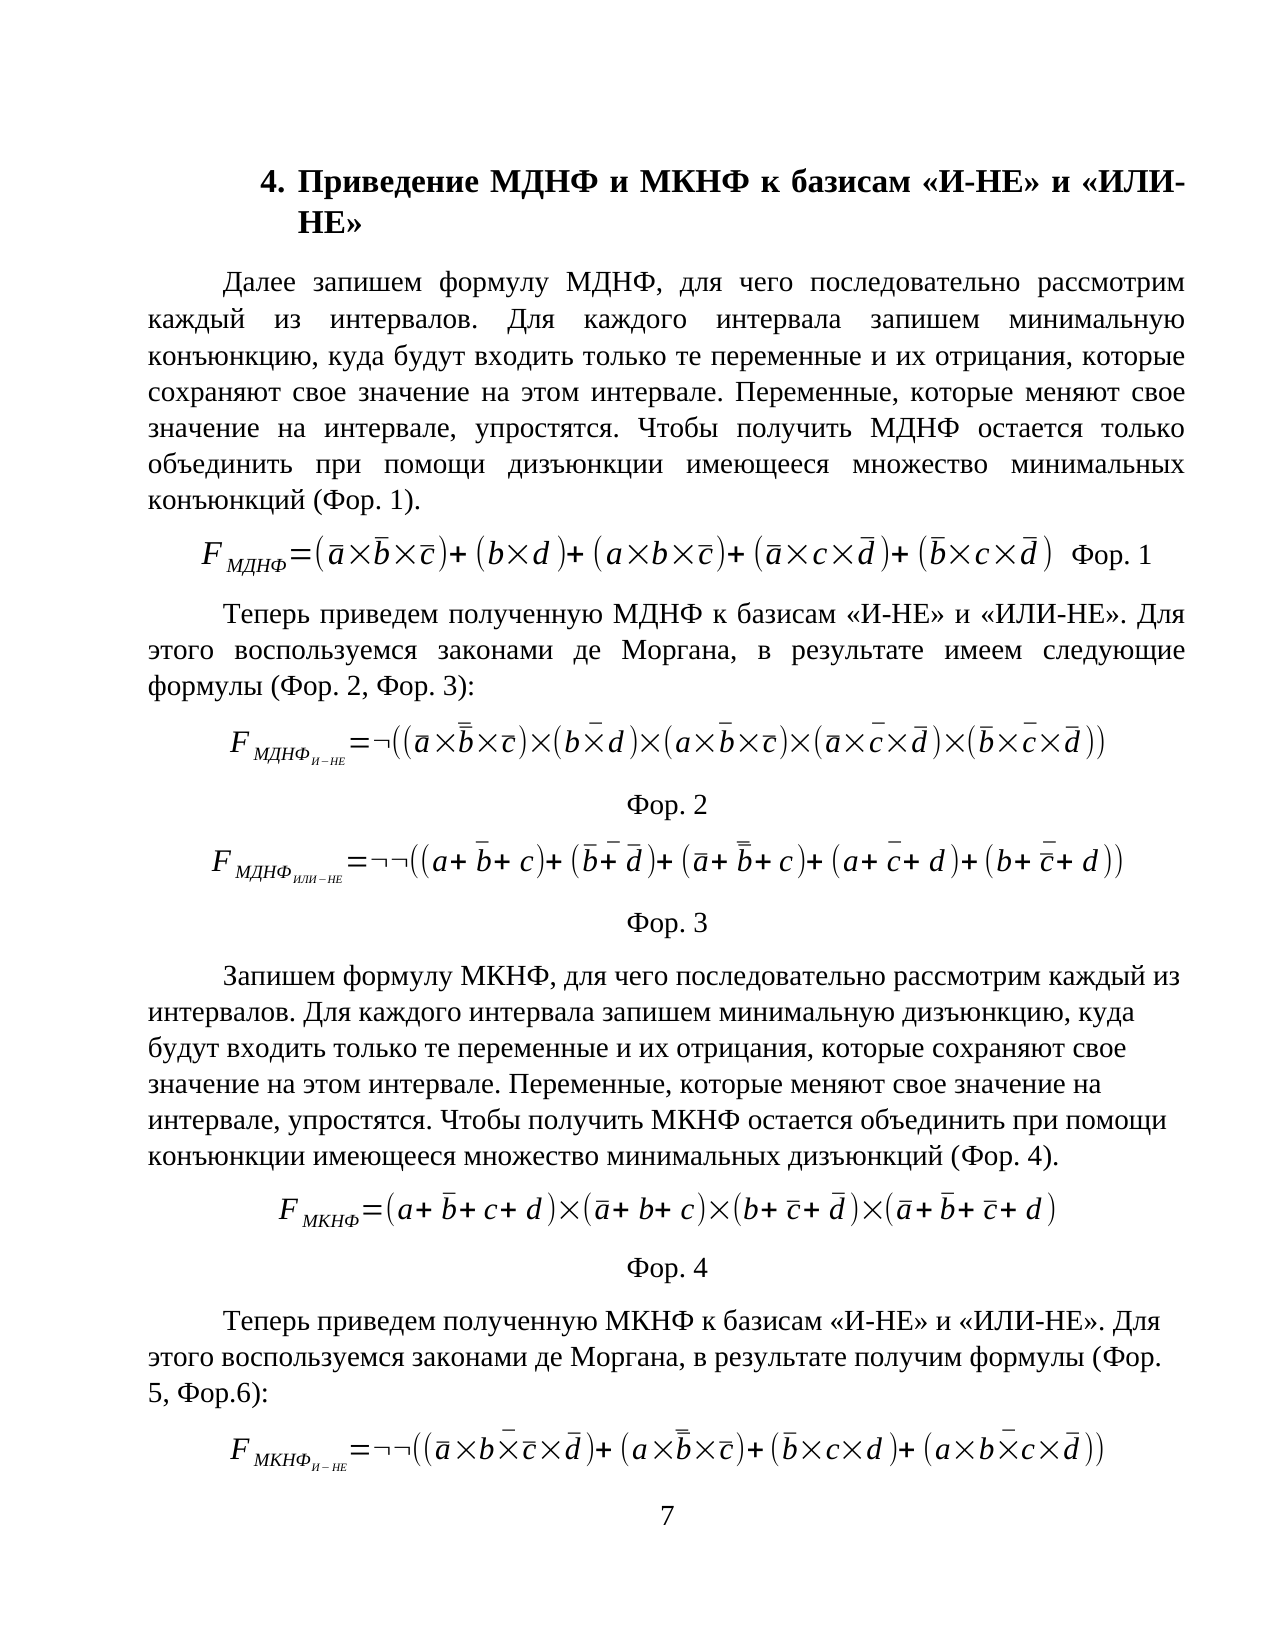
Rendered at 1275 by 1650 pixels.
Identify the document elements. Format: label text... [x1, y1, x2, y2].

text Запишем формулу МКНФ, для чего последовательно рассмотрим каждый из интервалов. Для каждого интервала запишем минимальную дизъюнкцию, куда будут входить только те переменные и их отрицания, которые сохраняют свое значение на этом интервале. Переменные, которые меняют свое значение на интервале, упростятся. Чтобы получить МКНФ остается объединить при помощи конъюнкции имеющееся множество минимальных дизъюнкций (Фор. 4). [148, 958, 1186, 1172]
text Фор. 3 [148, 905, 1186, 938]
text Фор. 4 [148, 1250, 1186, 1283]
text Теперь приведем полученную МКНФ к базисам «И-НЕ» и «ИЛИ-НЕ». Для этого воспользуемся законами де Моргана, в результате получим формулы (Фор. 5, Фор.6): [148, 1303, 1186, 1408]
text Теперь приведем полученную МДНФ к базисам «И-НЕ» и «ИЛИ-НЕ». Для этого воспользуемся законами де Моргана, в результате имеем следующие формулы (Фор. 2, Фор. 3): [148, 596, 1186, 702]
text Фор. 1 [148, 535, 1186, 577]
text Далее запишем формулу МДНФ, для чего последовательно рассмотрим каждый из интервалов. Для каждого интервала запишем минимальную конъюнкцию, куда будут входить только те переменные и их отрицания, которые сохраняют свое значение на этом интервале. Переменные, которые меняют свое значение на интервале, упростятся. Чтобы получить МДНФ остается только объединить при помощи дизъюнкции имеющееся множество минимальных конъюнкций (Фор. 1). [148, 261, 1186, 516]
text Фор. 2 [148, 787, 1186, 820]
list Приведение МДНФ и МКНФ к базисам «И-НЕ» и «ИЛИ-НЕ» [260, 161, 1186, 241]
